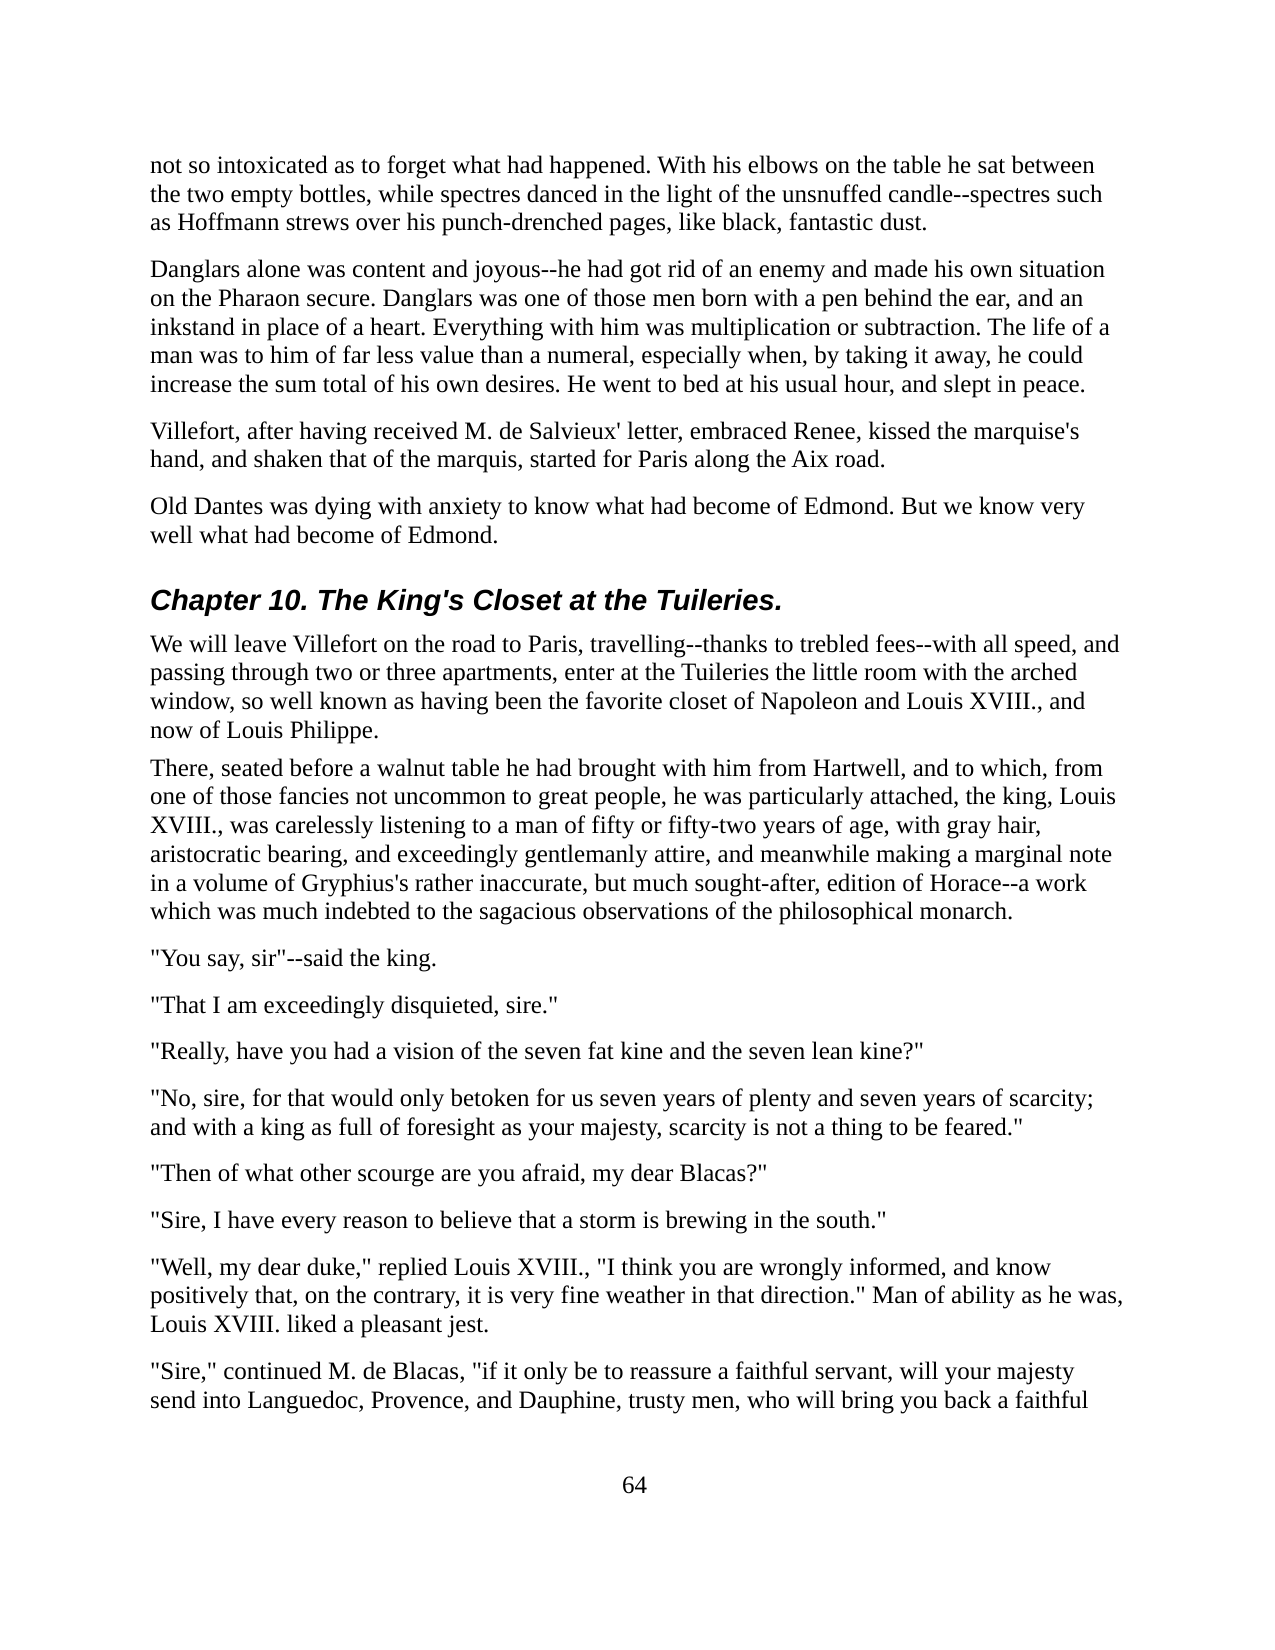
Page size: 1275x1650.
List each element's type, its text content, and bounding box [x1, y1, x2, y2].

text We will leave Villefort on the road to Paris, travelling--thanks to trebled fees--with all speed, and passing through two or three apartments, enter at the Tuileries the little room with the arched window, so well known as having been the favorite closet of Napoleon and Louis XVIII., and now of Louis Philippe. [150, 629, 1125, 744]
text "Then of what other scourge are you afraid, my dear Blacas?" [150, 1158, 1125, 1187]
text Villefort, after having received M. de Salvieux' letter, embraced Renee, kissed the marquise's hand, and shaken that of the marquis, started for Paris along the Aix road. [150, 416, 1125, 473]
text There, seated before a walnut table he had brought with him from Hartwell, and to which, from one of those fancies not uncommon to great people, he was particularly attached, the king, Louis XVIII., was carelessly listening to a man of fifty or fifty-two years of age, with gray hair, aristocratic bearing, and exceedingly gentlemanly attire, and meanwhile making a marginal note in a volume of Gryphius's rather inaccurate, but much sought-after, edition of Horace--a work which was much indebted to the sagacious observations of the philosophical monarch. [150, 753, 1125, 925]
subtitle Chapter 10. The King's Closet at the Tuileries. [150, 583, 1125, 616]
text "Sire, I have every reason to believe that a storm is brewing in the south." [150, 1205, 1125, 1234]
text "You say, sir"--said the king. [150, 943, 1125, 972]
text "No, sire, for that would only betoken for us seven years of plenty and seven years of scarcity; and with a king as full of foresight as your majesty, scarcity is not a thing to be feared." [150, 1083, 1125, 1141]
text "Well, my dear duke," replied Louis XVIII., "I think you are wrongly informed, and know positively that, on the contrary, it is very fine weather in that direction." Man of ability as he was, Louis XVIII. liked a pleasant jest. [150, 1252, 1125, 1338]
text Old Dantes was dying with anxiety to know what had become of Edmond. But we know very well what had become of Edmond. [150, 491, 1125, 549]
text "Sire," continued M. de Blacas, "if it only be to reassure a faithful servant, will your majesty send into Languedoc, Provence, and Dauphine, trusty men, who will bring you back a faithful [150, 1356, 1125, 1413]
text Danglars alone was content and joyous--he had got rid of an enemy and made his own situation on the Pharaon secure. Danglars was one of those men born with a pen behind the ear, and an inkstand in place of a heart. Everything with him was multiplication or subtraction. The life of a man was to him of far less value than a numeral, especially when, by taking it away, he could increase the sum total of his own desires. He went to bed at his usual hour, and slept in peace. [150, 254, 1125, 398]
text not so intoxicated as to forget what had happened. With his elbows on the table he sat between the two empty bottles, while spectres danced in the light of the unsnuffed candle--spectres such as Hoffmann strews over his punch-drenched pages, like black, fantastic dust. [150, 150, 1125, 236]
text "That I am exceedingly disquieted, sire." [150, 990, 1125, 1018]
text "Really, have you had a vision of the seven fat kine and the seven lean kine?" [150, 1036, 1125, 1065]
